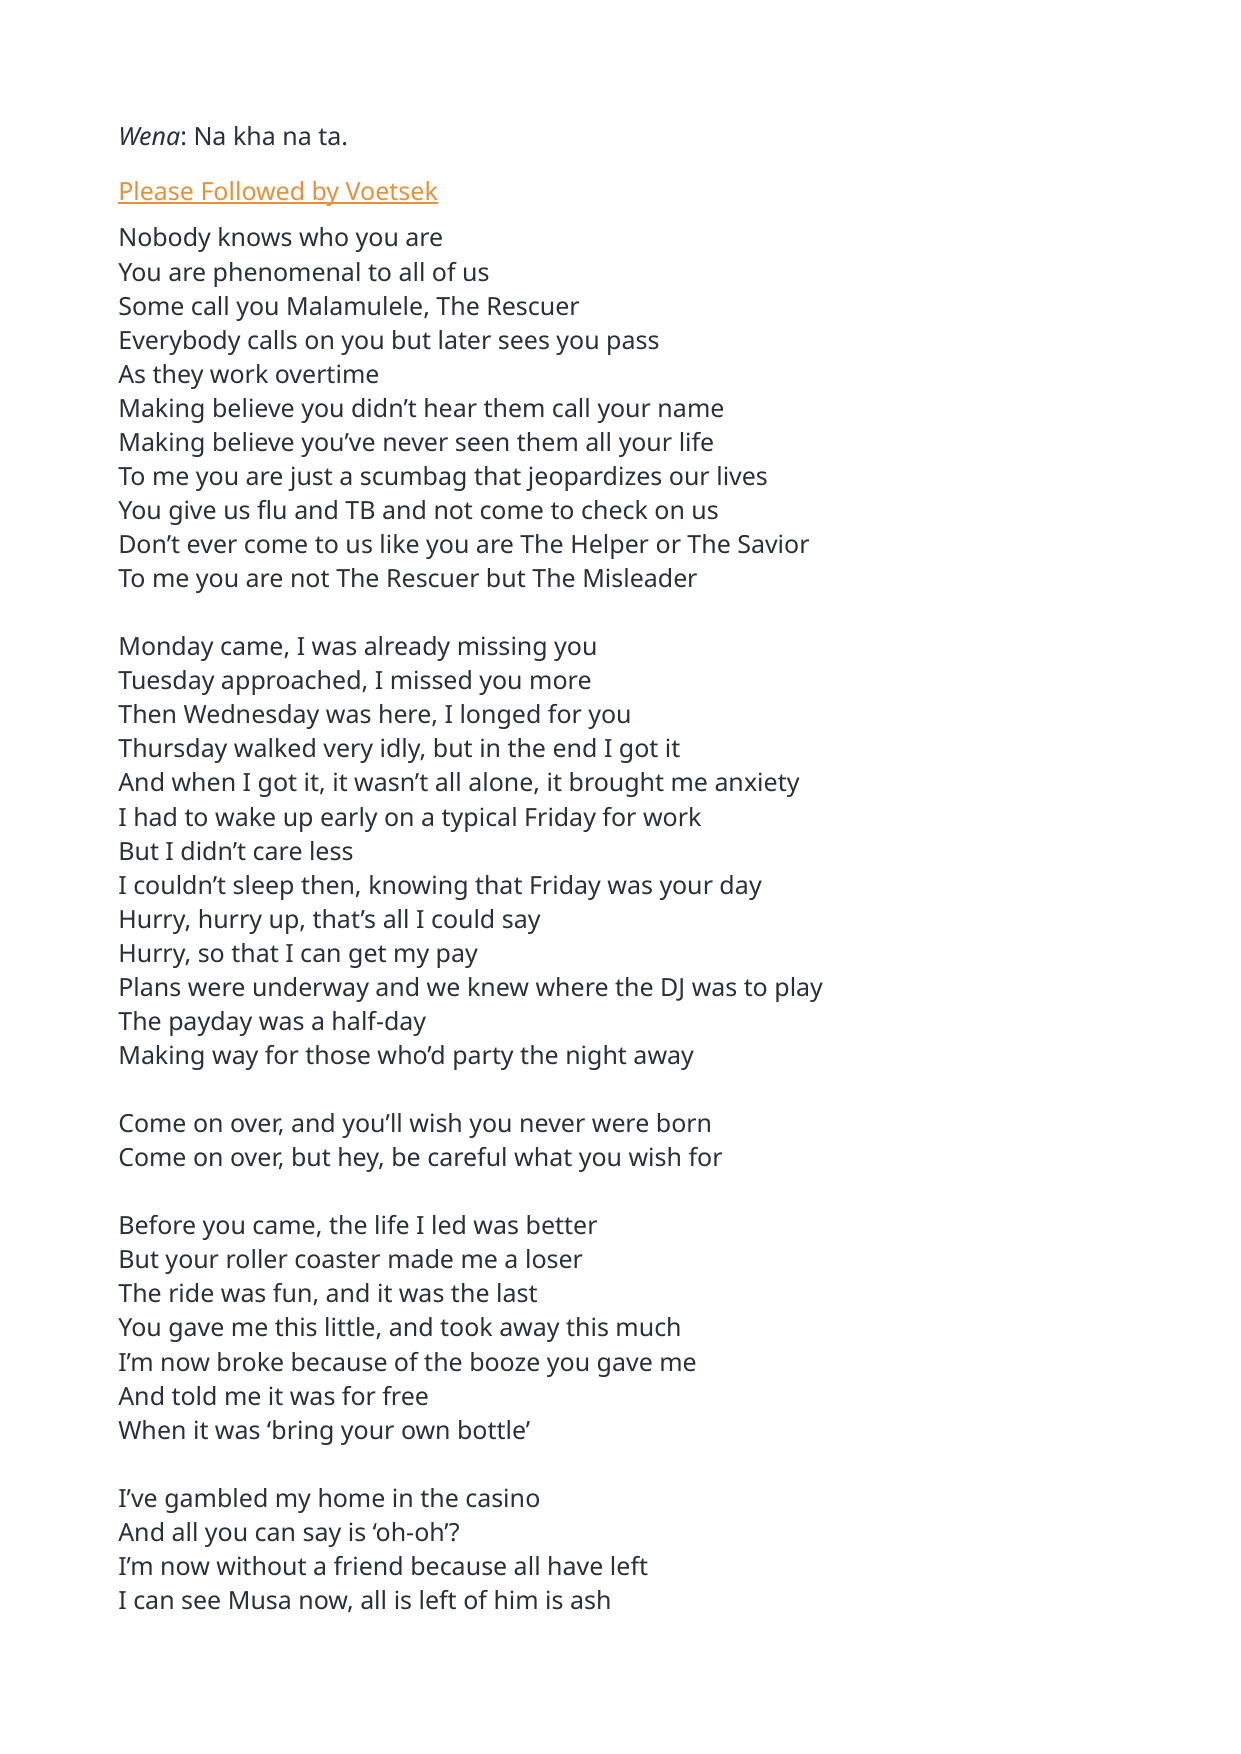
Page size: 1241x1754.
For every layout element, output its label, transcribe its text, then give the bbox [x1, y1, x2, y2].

text Nobody knows who you are You are phenomenal to all of us Some call you Malamulele, The Rescuer Everybody calls on you but later sees you pass As they work overtime Making believe you didn’t hear them call your name Making believe you’ve never seen them all your life To me you are just a scumbag that jeopardizes our lives You give us flu and TB and not come to check on us Don’t ever come to us like you are The Helper or The Savior To me you are not The Rescuer but The Misleader Monday came, I was already missing you Tuesday approached, I missed you more Then Wednesday was here, I longed for you Thursday walked very idly, but in the end I got it And when I got it, it wasn’t all alone, it brought me anxiety I had to wake up early on a typical Friday for work But I didn’t care less I couldn’t sleep then, knowing that Friday was your day Hurry, hurry up, that’s all I could say Hurry, so that I can get my pay Plans were underway and we knew where the DJ was to play The payday was a half-day Making way for those who’d party the night away Come on over, and you’ll wish you never were born Come on over, but hey, be careful what you wish for Before you came, the life I led was better But your roller coaster made me a loser The ride was fun, and it was the last You gave me this little, and took away this much I’m now broke because of the booze you gave me And told me it was for free When it was ‘bring your own bottle’ I’ve gambled my home in the casino And all you can say is ‘oh-oh’? I’m now without a friend because all have left I can see Musa now, all is left of him is ash [118, 220, 1122, 1617]
subtitle Please Followed by Voetsek [118, 173, 1122, 208]
text Wena: Na kha na ta. [118, 118, 1122, 152]
